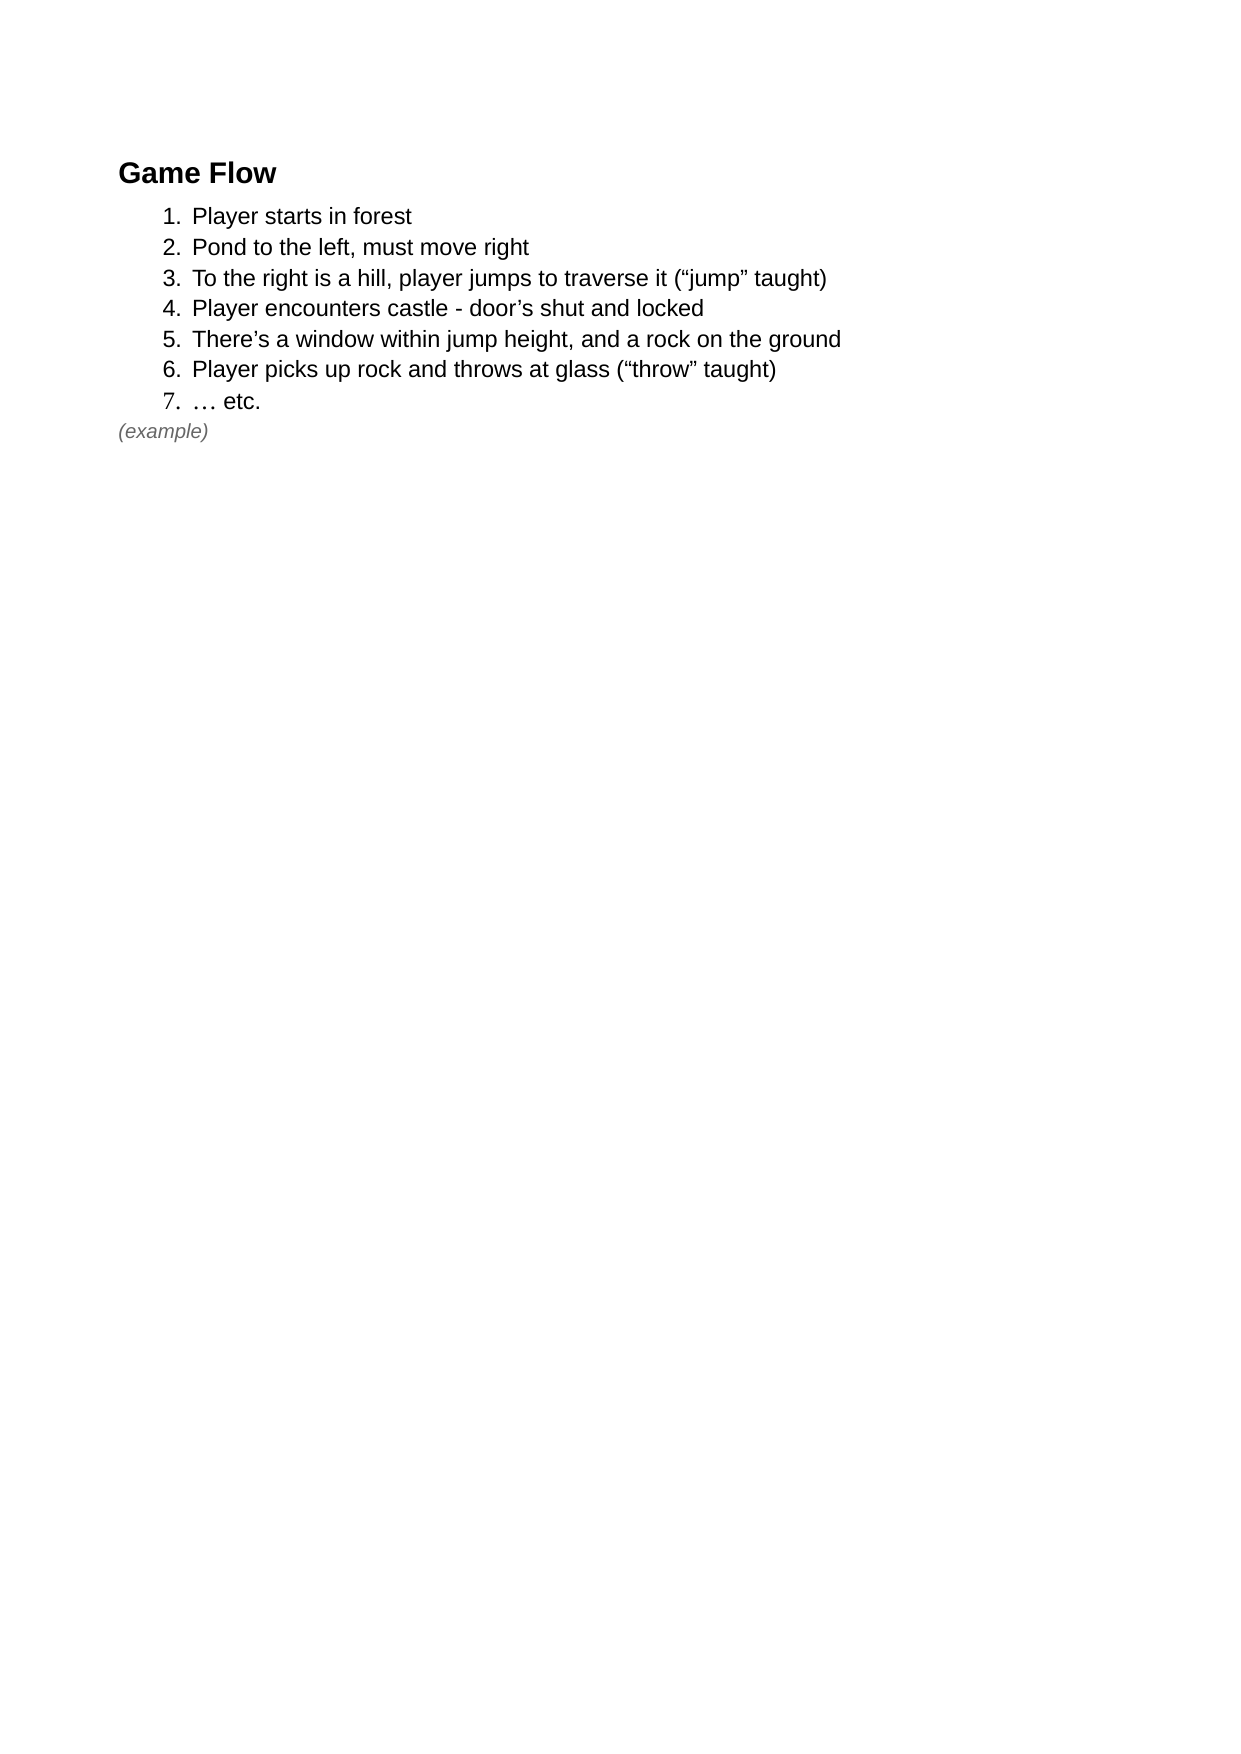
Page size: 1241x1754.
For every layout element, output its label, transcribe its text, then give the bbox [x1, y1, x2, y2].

text (example) [118, 419, 1122, 442]
list There’s a window within jump height, and a rock on the ground [162, 325, 1122, 352]
subtitle Game Flow [118, 156, 1122, 190]
list Pond to the left, must move right [162, 233, 1122, 260]
list To the right is a hill, player jumps to traverse it (“jump” taught) [162, 264, 1122, 291]
list Player picks up rock and throws at glass (“throw” taught) [162, 356, 1122, 383]
list … etc. [162, 386, 1122, 415]
list Player encounters castle - door’s shut and locked [162, 294, 1122, 321]
list Player starts in forest [162, 203, 1122, 229]
